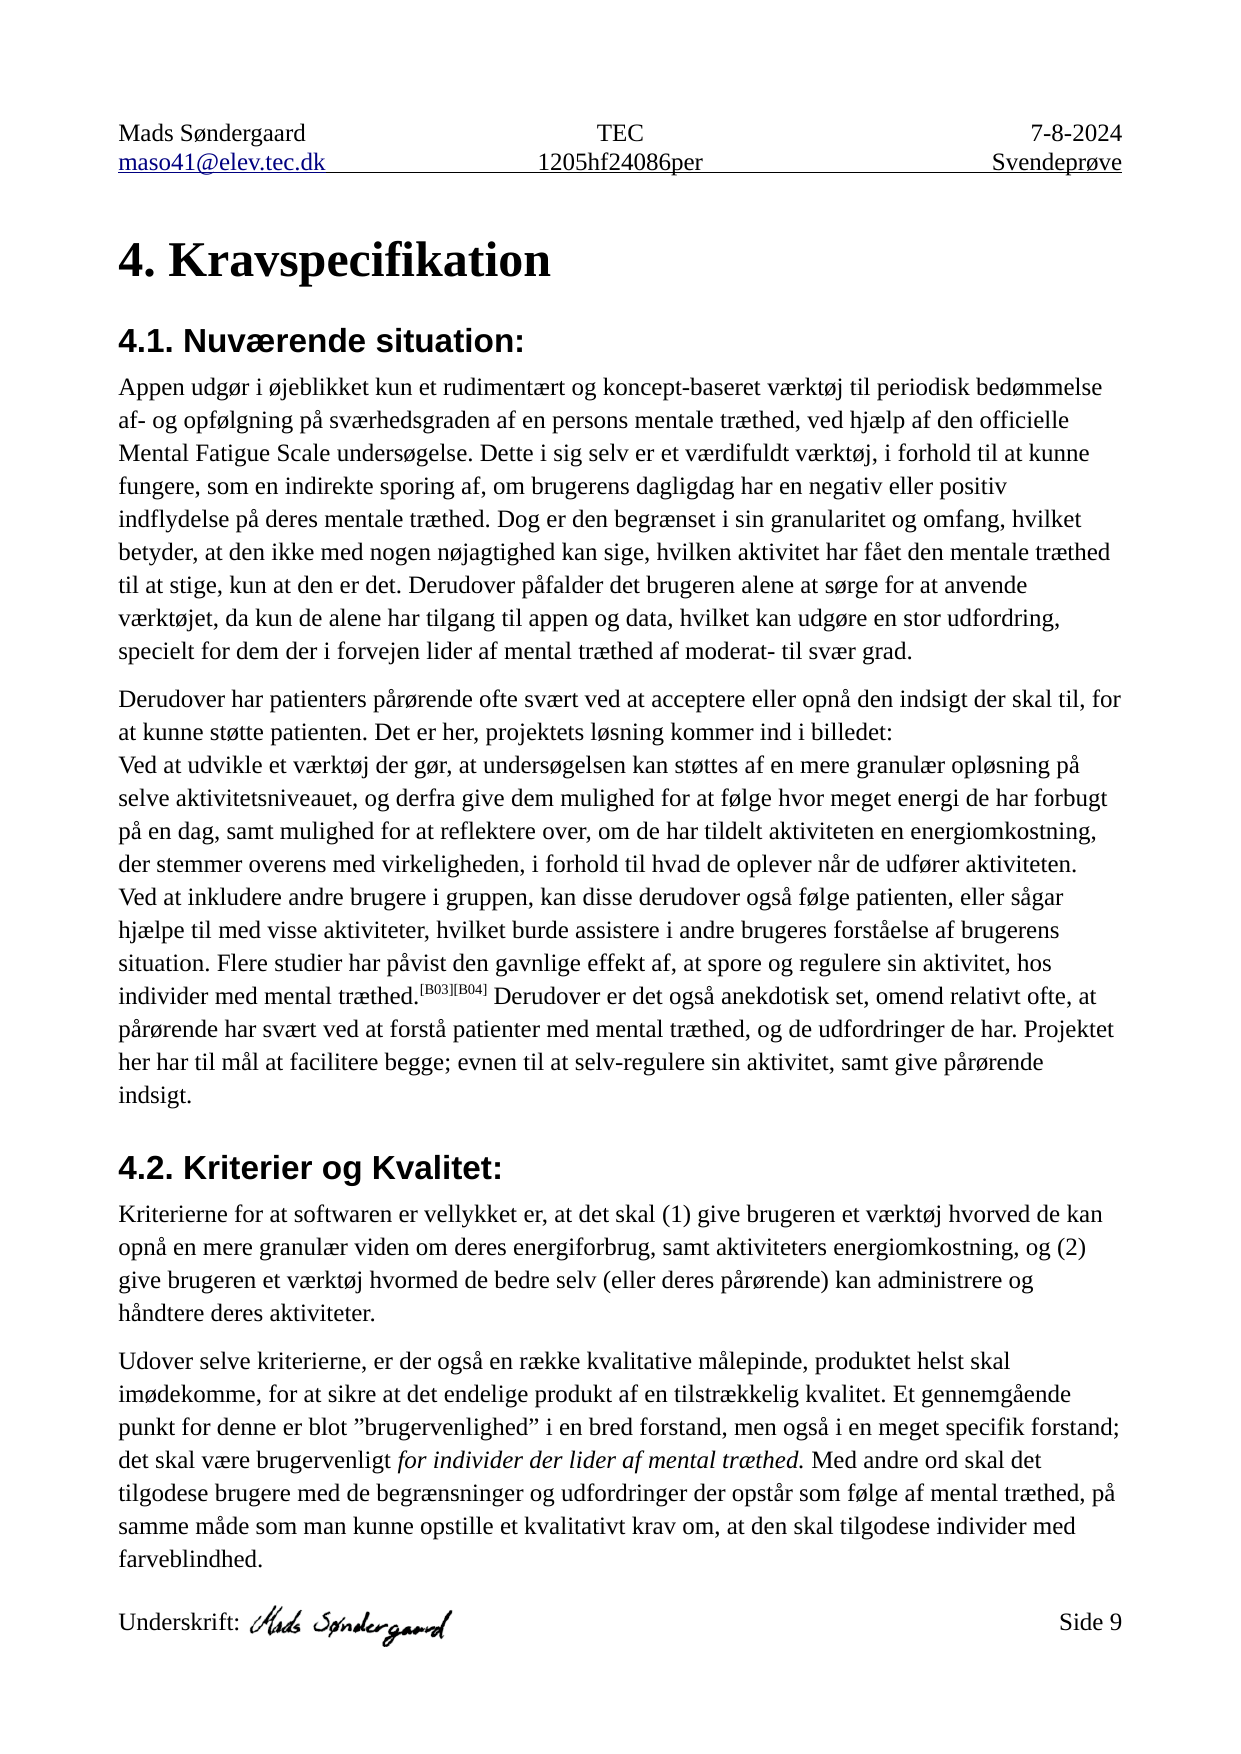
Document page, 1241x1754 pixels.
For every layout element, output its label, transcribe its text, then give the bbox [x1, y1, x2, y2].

subtitle 4.2. Kriterier og Kvalitet: [118, 1148, 1122, 1187]
subtitle 4.1. Nuværende situation: [118, 321, 1122, 359]
text Kriterierne for at softwaren er vellykket er, at det skal (1) give brugeren et værktøj hvorved de kan opnå en mere granulær viden om deres energiforbrug, samt aktiviteters energiomkostning, og (2) give brugeren et værktøj hvormed de bedre selv (eller deres pårørende) kan administrere og håndtere deres aktiviteter. [118, 1199, 1122, 1327]
text Appen udgør i øjeblikket kun et rudimentært og koncept-baseret værktøj til periodisk bedømmelse af- og opfølgning på sværhedsgraden af en persons mentale træthed, ved hjælp af den officielle Mental Fatigue Scale undersøgelse. Dette i sig selv er et værdifuldt værktøj, i forhold til at kunne fungere, som en indirekte sporing af, om brugerens dagligdag har en negativ eller positiv indflydelse på deres mentale træthed. Dog er den begrænset i sin granularitet og omfang, hvilket betyder, at den ikke med nogen nøjagtighed kan sige, hvilken aktivitet har fået den mentale træthed til at stige, kun at den er det. Derudover påfalder det brugeren alene at sørge for at anvende værktøjet, da kun de alene har tilgang til appen og data, hvilket kan udgøre en stor udfordring, specielt for dem der i forvejen lider af mental træthed af moderat- til svær grad. [118, 372, 1122, 665]
text Derudover har patienters pårørende ofte svært ved at acceptere eller opnå den indsigt der skal til, for at kunne støtte patienten. Det er her, projektets løsning kommer ind i billedet: Ved at udvikle et værktøj der gør, at undersøgelsen kan støttes af en mere granulær opløsning på selve aktivitetsniveauet, og derfra give dem mulighed for at følge hvor meget energi de har forbugt på en dag, samt mulighed for at reflektere over, om de har tildelt aktiviteten en energiomkostning, der stemmer overens med virkeligheden, i forhold til hvad de oplever når de udfører aktiviteten. Ved at inkludere andre brugere i gruppen, kan disse derudover også følge patienten, eller sågar hjælpe til med visse aktiviteter, hvilket burde assistere i andre brugeres forståelse af brugerens situation. Flere studier har påvist den gavnlige effekt af, at spore og regulere sin aktivitet, hos individer med mental træthed.[B03][B04] Derudover er det også anekdotisk set, omend relativt ofte, at pårørende har svært ved at forstå patienter med mental træthed, og de udfordringer de har. Projektet her har til mål at facilitere begge; evnen til at selv-regulere sin aktivitet, samt give pårørende indsigt. [118, 684, 1122, 1109]
subtitle 4. Kravspecifikation [118, 230, 1122, 288]
text Udover selve kriterierne, er der også en række kvalitative målepinde, produktet helst skal imødekomme, for at sikre at det endelige produkt af en tilstrækkelig kvalitet. Et gennemgående punkt for denne er blot ”brugervenlighed” i en bred forstand, men også i en meget specifik forstand; det skal være brugervenligt for individer der lider af mental træthed. Med andre ord skal det tilgodese brugere med de begrænsninger og udfordringer der opstår som følge af mental træthed, på samme måde som man kunne opstille et kvalitativt krav om, at den skal tilgodese individer med farveblindhed. [118, 1346, 1122, 1573]
picture [244, 1600, 458, 1647]
